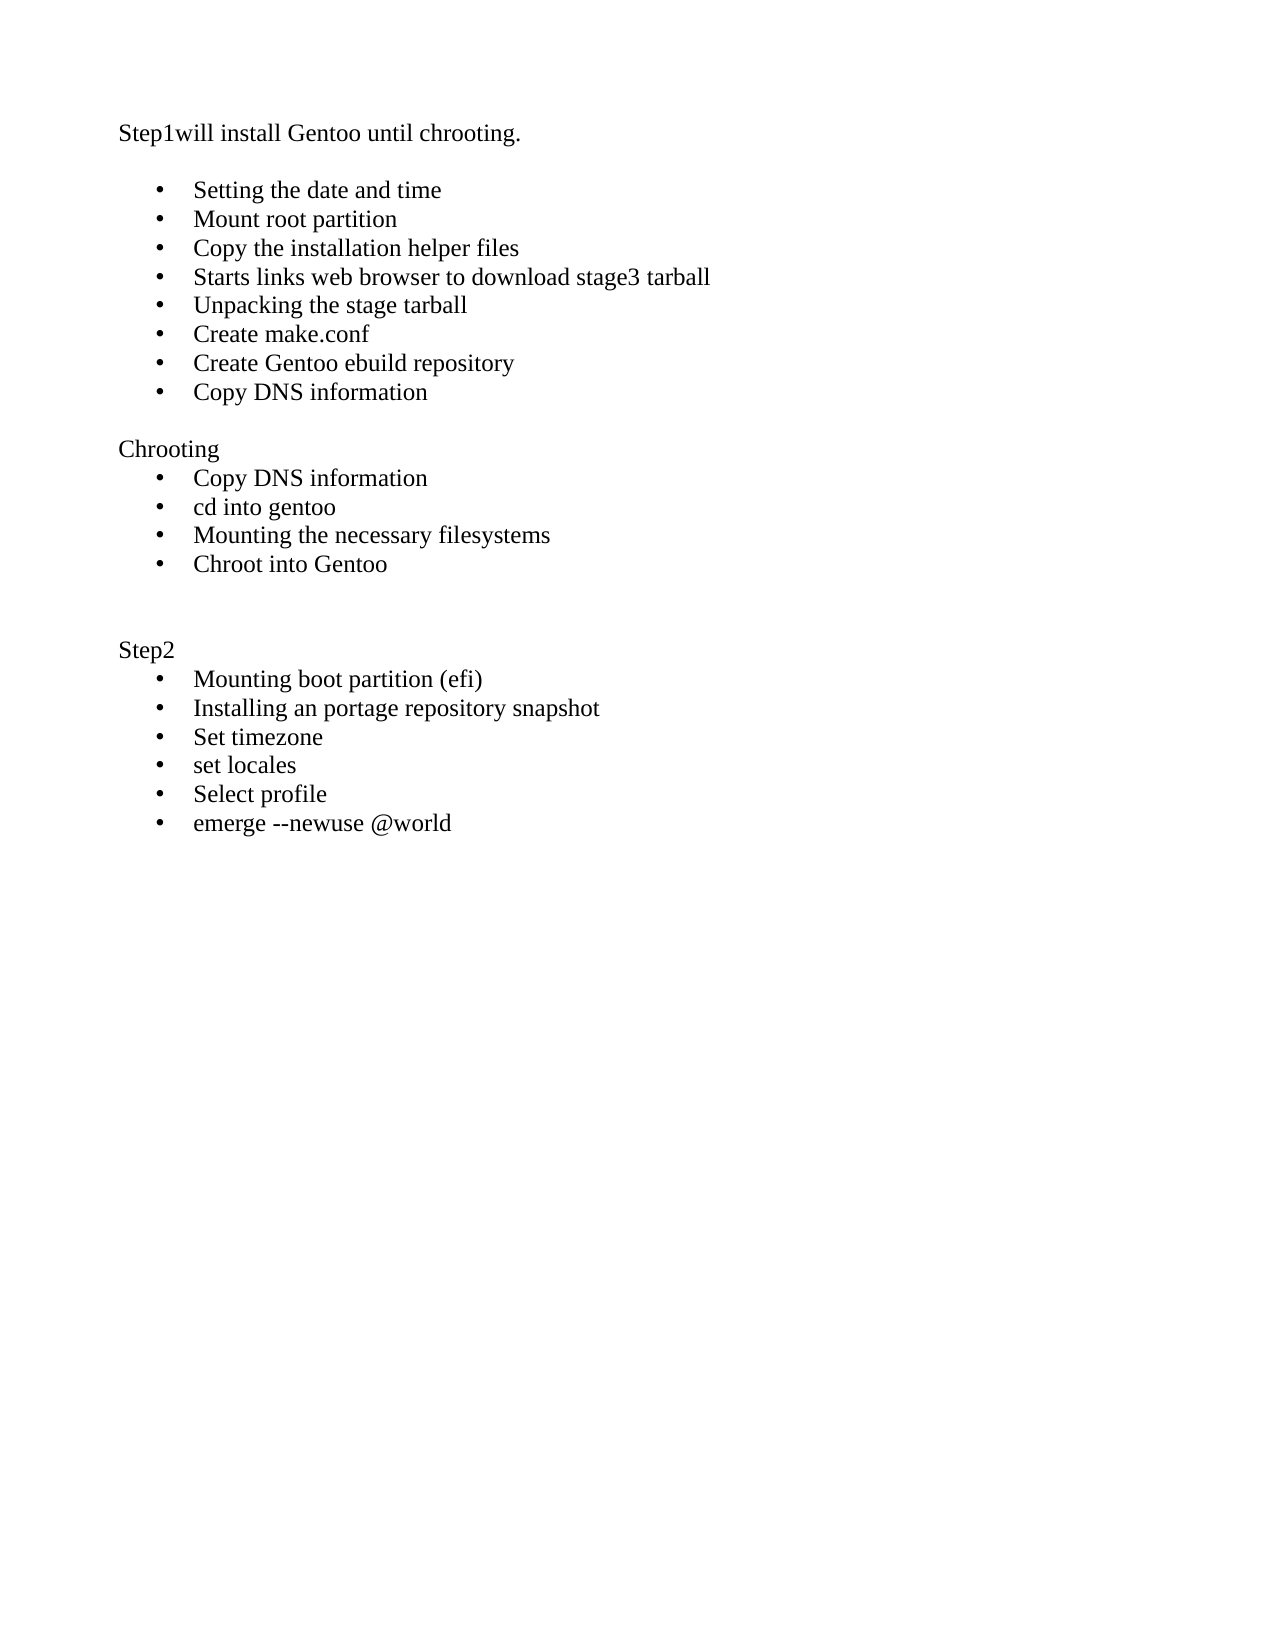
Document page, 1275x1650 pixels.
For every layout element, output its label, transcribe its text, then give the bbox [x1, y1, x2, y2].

list emerge --newuse @world [156, 808, 1157, 837]
list Select profile [156, 779, 1157, 808]
list Unpacking the stage tarball [156, 291, 1157, 319]
text Chrooting [118, 434, 1157, 463]
list Create make.conf [156, 319, 1157, 348]
list Mounting boot partition (efi) [156, 664, 1157, 693]
list Copy DNS information [156, 463, 1157, 492]
list Starts links web browser to download stage3 tarball [156, 262, 1157, 291]
text Step2 [118, 636, 1157, 664]
list set locales [156, 751, 1157, 779]
list Copy DNS information [156, 377, 1157, 406]
text Step1will install Gentoo until chrooting. [118, 118, 1157, 147]
list Copy the installation helper files [156, 233, 1157, 262]
list Chroot into Gentoo [156, 549, 1157, 578]
list Mount root partition [156, 204, 1157, 233]
list Mounting the necessary filesystems [156, 521, 1157, 549]
list Installing an portage repository snapshot [156, 693, 1157, 722]
list Setting the date and time [156, 176, 1157, 204]
list cd into gentoo [156, 492, 1157, 521]
list Create Gentoo ebuild repository [156, 348, 1157, 377]
list Set timezone [156, 722, 1157, 751]
